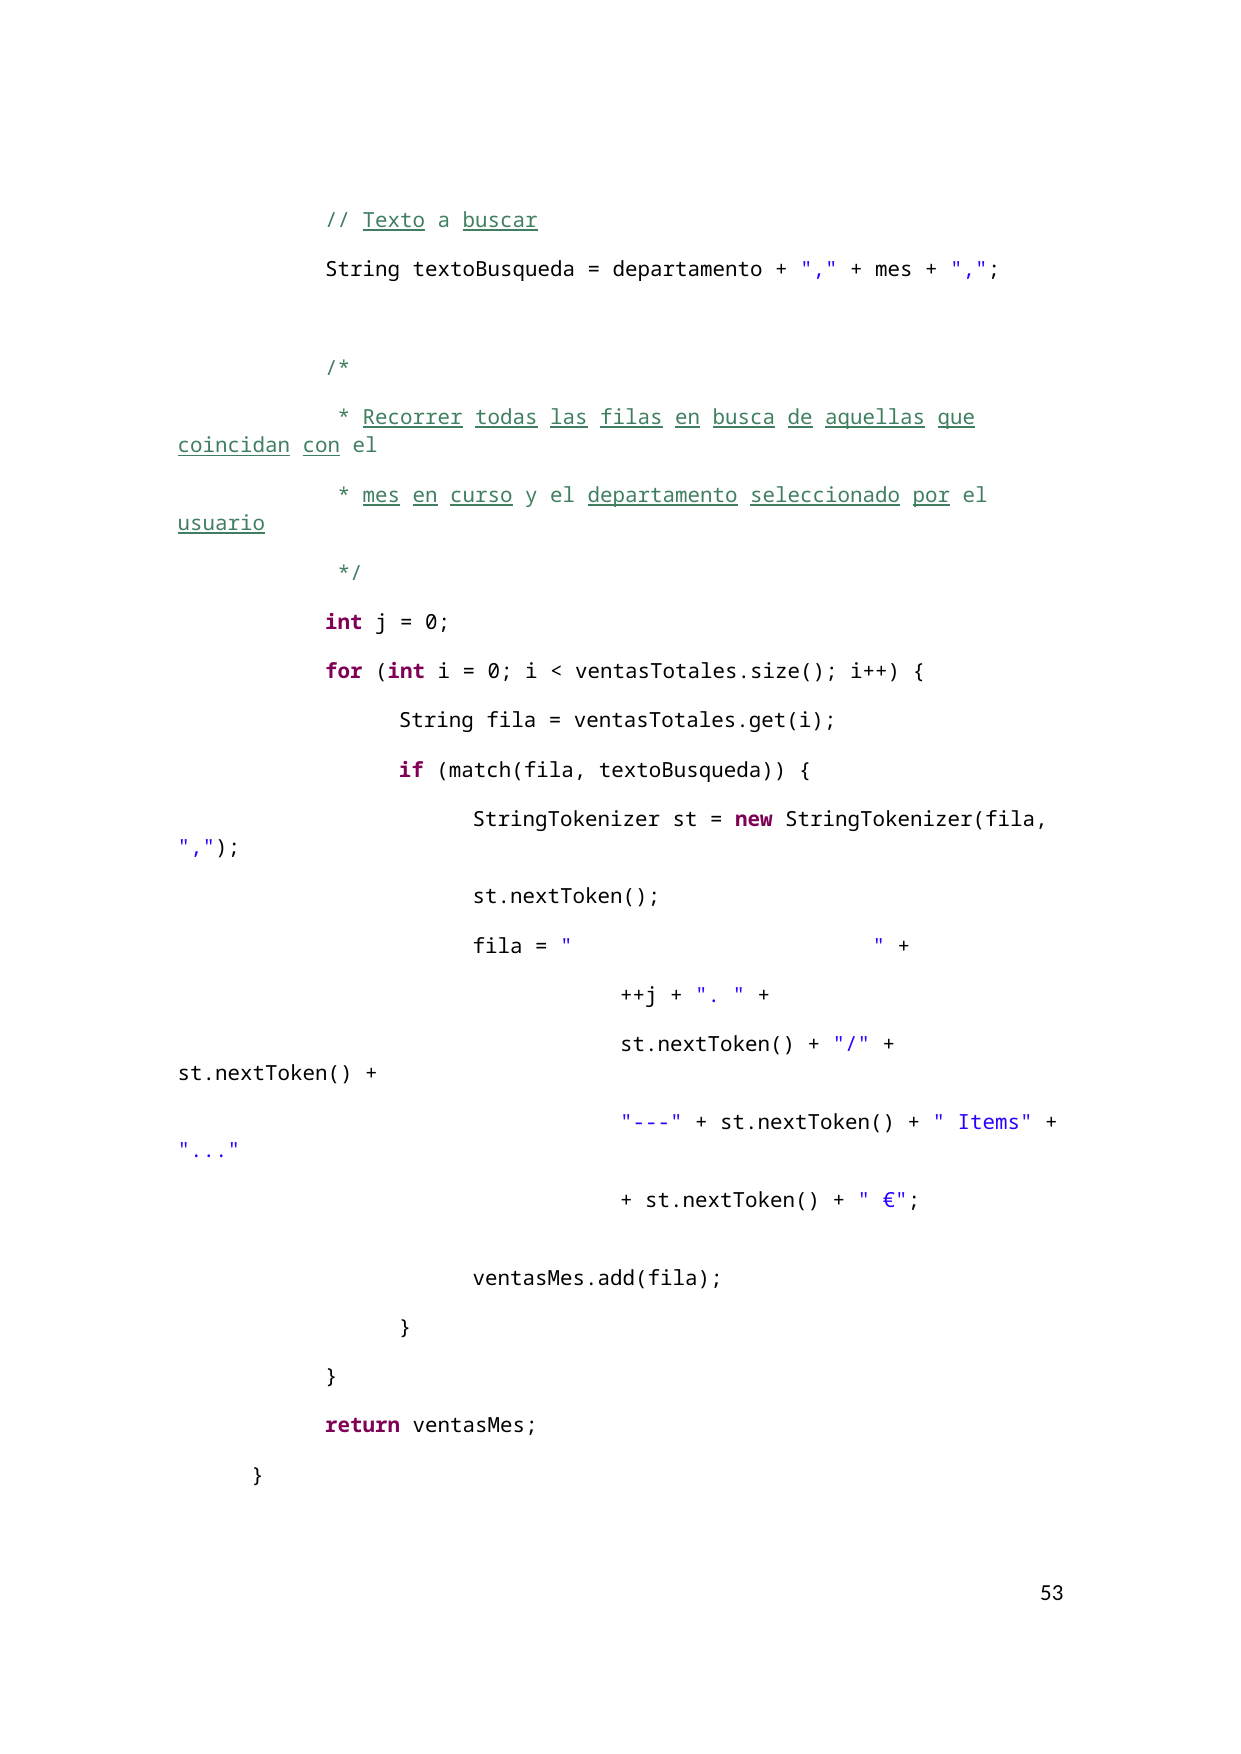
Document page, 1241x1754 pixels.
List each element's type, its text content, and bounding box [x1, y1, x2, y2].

text */ [177, 558, 1063, 586]
text } [177, 1460, 1063, 1488]
text * Recorrer todas las filas en busca de aquellas que coincidan con el [177, 402, 1063, 459]
text ventasMes.add(fila); [177, 1263, 1063, 1291]
text String textoBusqueda = departamento + "," + mes + ","; [177, 254, 1063, 283]
text String fila = ventasTotales.get(i); [177, 705, 1063, 734]
text fila = " " + [177, 931, 1063, 959]
text ++j + ". " + [177, 980, 1063, 1009]
text // Texto a buscar [177, 205, 1063, 233]
text } [177, 1361, 1063, 1389]
text st.nextToken(); [177, 882, 1063, 910]
text "---" + st.nextToken() + " Items" + "..." [177, 1107, 1063, 1164]
text StringTokenizer st = new StringTokenizer(fila, ","); [177, 804, 1063, 861]
text + st.nextToken() + " €"; [177, 1185, 1063, 1242]
text st.nextToken() + "/" + st.nextToken() + [177, 1029, 1063, 1086]
text if (match(fila, textoBusqueda)) { [177, 755, 1063, 783]
text * mes en curso y el departamento seleccionado por el usuario [177, 480, 1063, 537]
text } [177, 1312, 1063, 1340]
text for (int i = 0; i < ventasTotales.size(); i++) { [177, 656, 1063, 684]
text return ventasMes; [177, 1410, 1063, 1439]
text /* [177, 353, 1063, 381]
text int j = 0; [177, 607, 1063, 635]
